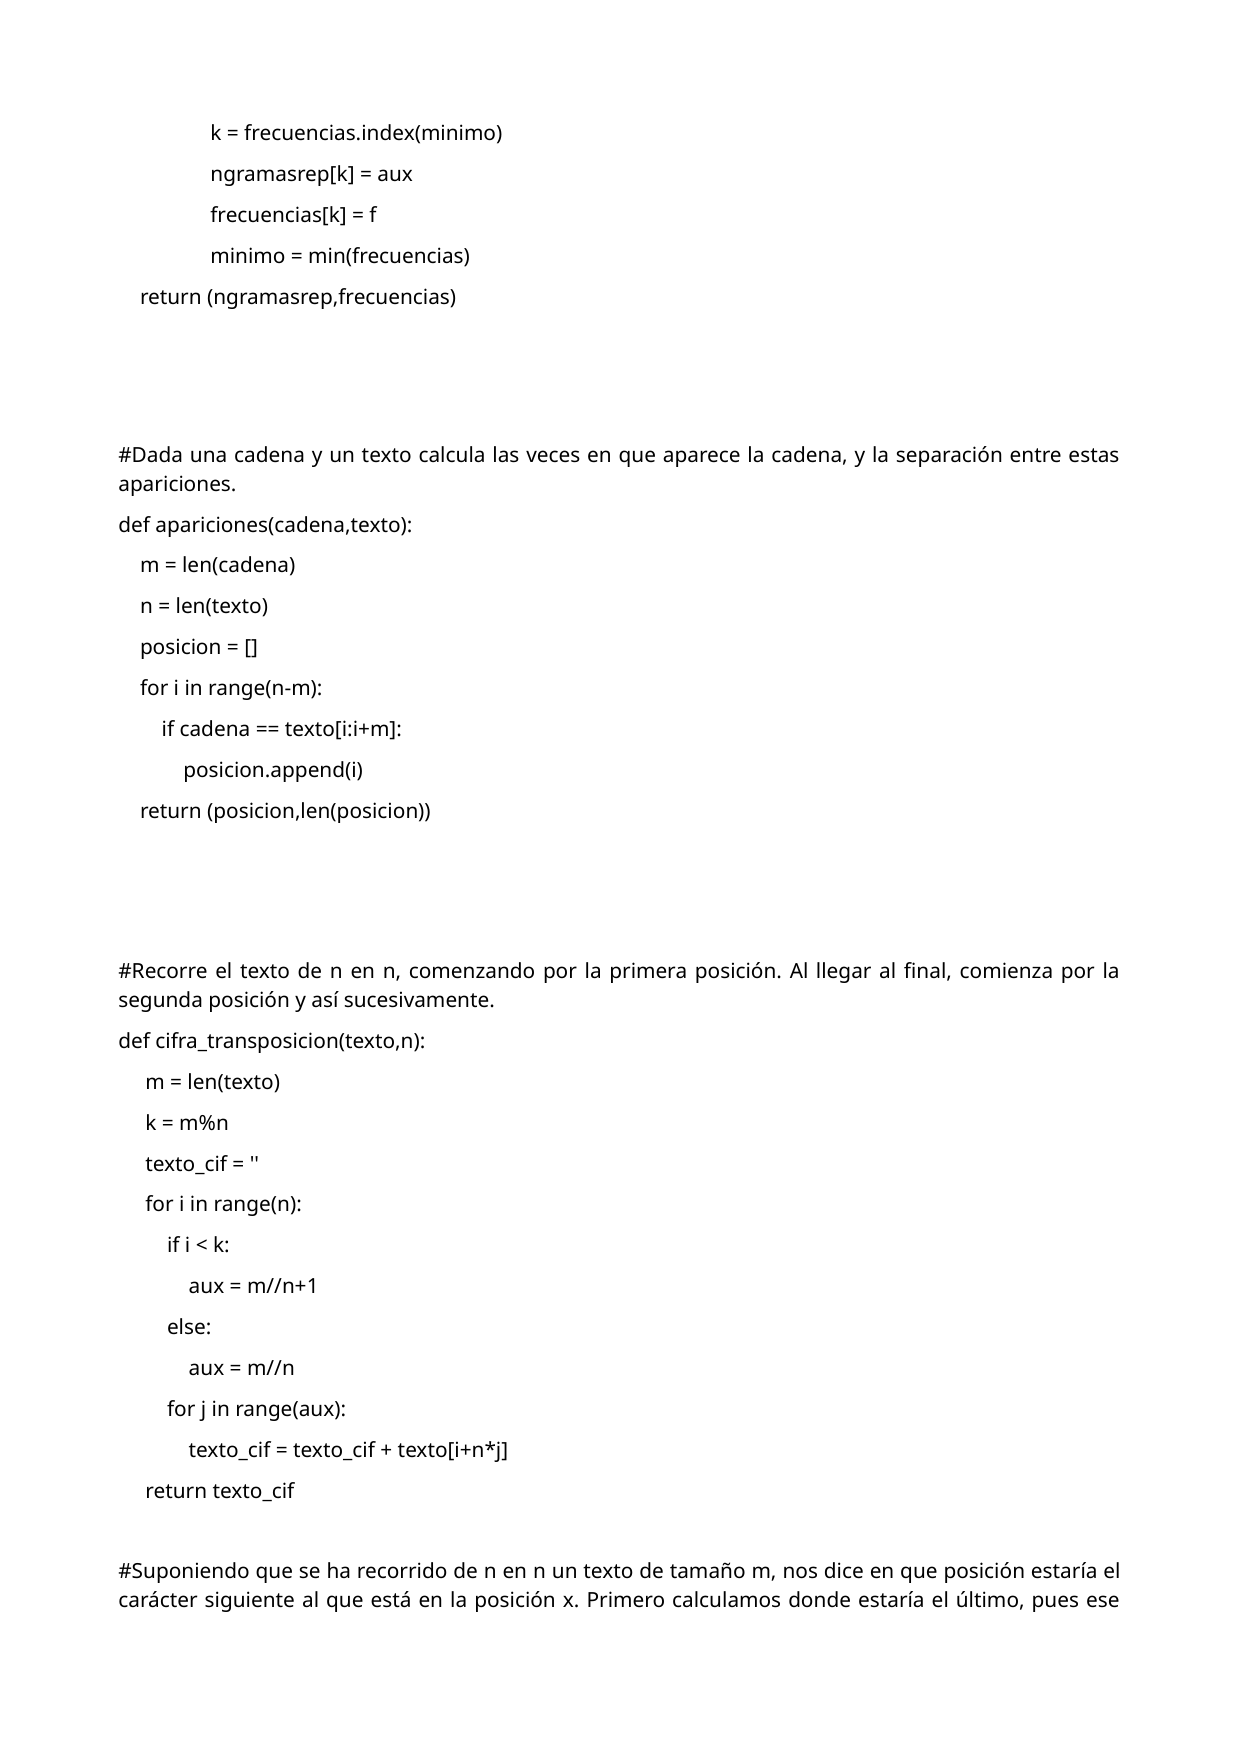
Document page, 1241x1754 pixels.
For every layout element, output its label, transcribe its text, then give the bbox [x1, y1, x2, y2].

text #Suponiendo que se ha recorrido de n en n un texto de tamaño m, nos dice en que posición estaría el carácter siguiente al que está en la posición x. Primero calculamos donde estaría el último, pues ese [118, 1556, 1122, 1613]
text ngramasrep[k] = aux [118, 159, 1122, 187]
text frecuencias[k] = f [118, 200, 1122, 228]
text m = len(texto) [118, 1067, 1122, 1095]
text aux = m//n+1 [118, 1271, 1122, 1300]
text for j in range(aux): [118, 1394, 1122, 1423]
text return (posicion,len(posicion)) [118, 796, 1122, 825]
text for i in range(n-m): [118, 673, 1122, 702]
text m = len(cadena) [118, 551, 1122, 579]
text texto_cif = '' [118, 1149, 1122, 1177]
text else: [118, 1312, 1122, 1341]
text texto_cif = texto_cif + texto[i+n*j] [118, 1435, 1122, 1464]
text k = frecuencias.index(minimo) [118, 118, 1122, 147]
text def apariciones(cadena,texto): [118, 510, 1122, 538]
text if cadena == texto[i:i+m]: [118, 714, 1122, 743]
text posicion = [] [118, 632, 1122, 661]
text #Recorre el texto de n en n, comenzando por la primera posición. Al llegar al final, comienza por la segunda posición y así sucesivamente. [118, 956, 1122, 1013]
text #Dada una cadena y un texto calcula las veces en que aparece la cadena, y la separación entre estas apariciones. [118, 440, 1122, 497]
text def cifra_transposicion(texto,n): [118, 1026, 1122, 1054]
text aux = m//n [118, 1353, 1122, 1382]
text k = m%n [118, 1108, 1122, 1136]
text if i < k: [118, 1231, 1122, 1259]
text n = len(texto) [118, 592, 1122, 620]
text posicion.append(i) [118, 755, 1122, 784]
text return texto_cif [118, 1476, 1122, 1504]
text minimo = min(frecuencias) [118, 241, 1122, 269]
text return (ngramasrep,frecuencias) [118, 282, 1122, 310]
text for i in range(n): [118, 1189, 1122, 1218]
